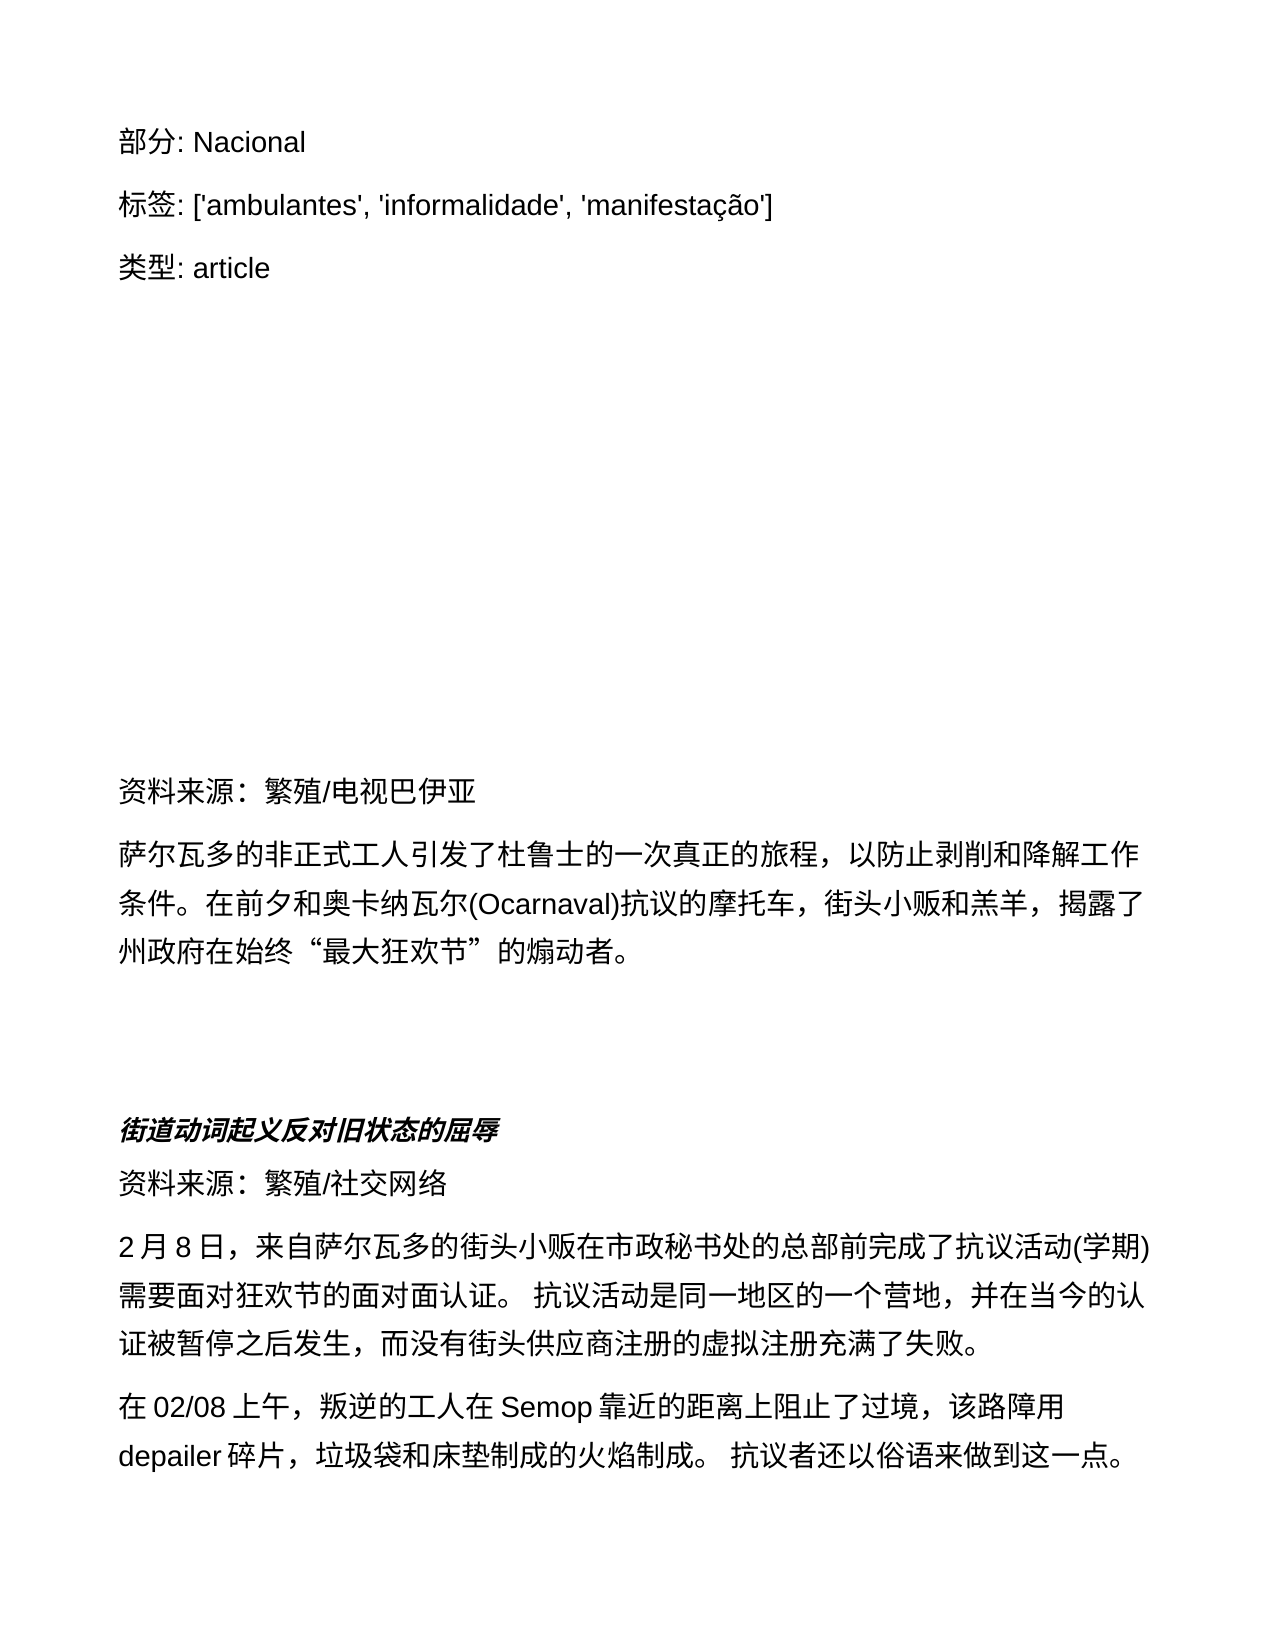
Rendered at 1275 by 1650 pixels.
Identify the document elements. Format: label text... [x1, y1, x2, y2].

text 部分: Nacional [118, 118, 1157, 160]
text 在02/08上午，叛逆的工人在Semop靠近的距离上阻止了过境，该路障用depailer碎片，垃圾袋和床垫制成的火焰制成。 抗议者还以俗语来做到这一点。 [118, 1384, 1157, 1475]
text 萨尔瓦多的非正式工人引发了杜鲁士的一次真正的旅程，以防止剥削和降解工作条件。在前夕和奥卡纳瓦尔(Ocarnaval)抗议的摩托车，街头小贩和羔羊，揭露了州政府在始终“最大狂欢节”的煽动者。 [118, 832, 1157, 971]
text 2月8日，来自萨尔瓦多的街头小贩在市政秘书处的总部前完成了抗议活动(学期)需要面对狂欢节的面对面认证。 抗议活动是同一地区的一个营地，并在当今的认证被暂停之后发生，而没有街头供应商注册的虚拟注册充满了失败。 [118, 1224, 1157, 1363]
subtitle 街道动词起义反对旧状态的屈辱 [118, 1109, 1157, 1148]
text 资料来源：繁殖/社交网络 [118, 1161, 1157, 1203]
text 类型: article [118, 244, 1157, 287]
text 标签: ['ambulantes', 'informalidade', 'manifestação'] [118, 181, 1157, 223]
text 资料来源：繁殖/电视巴伊亚 [118, 307, 1157, 811]
